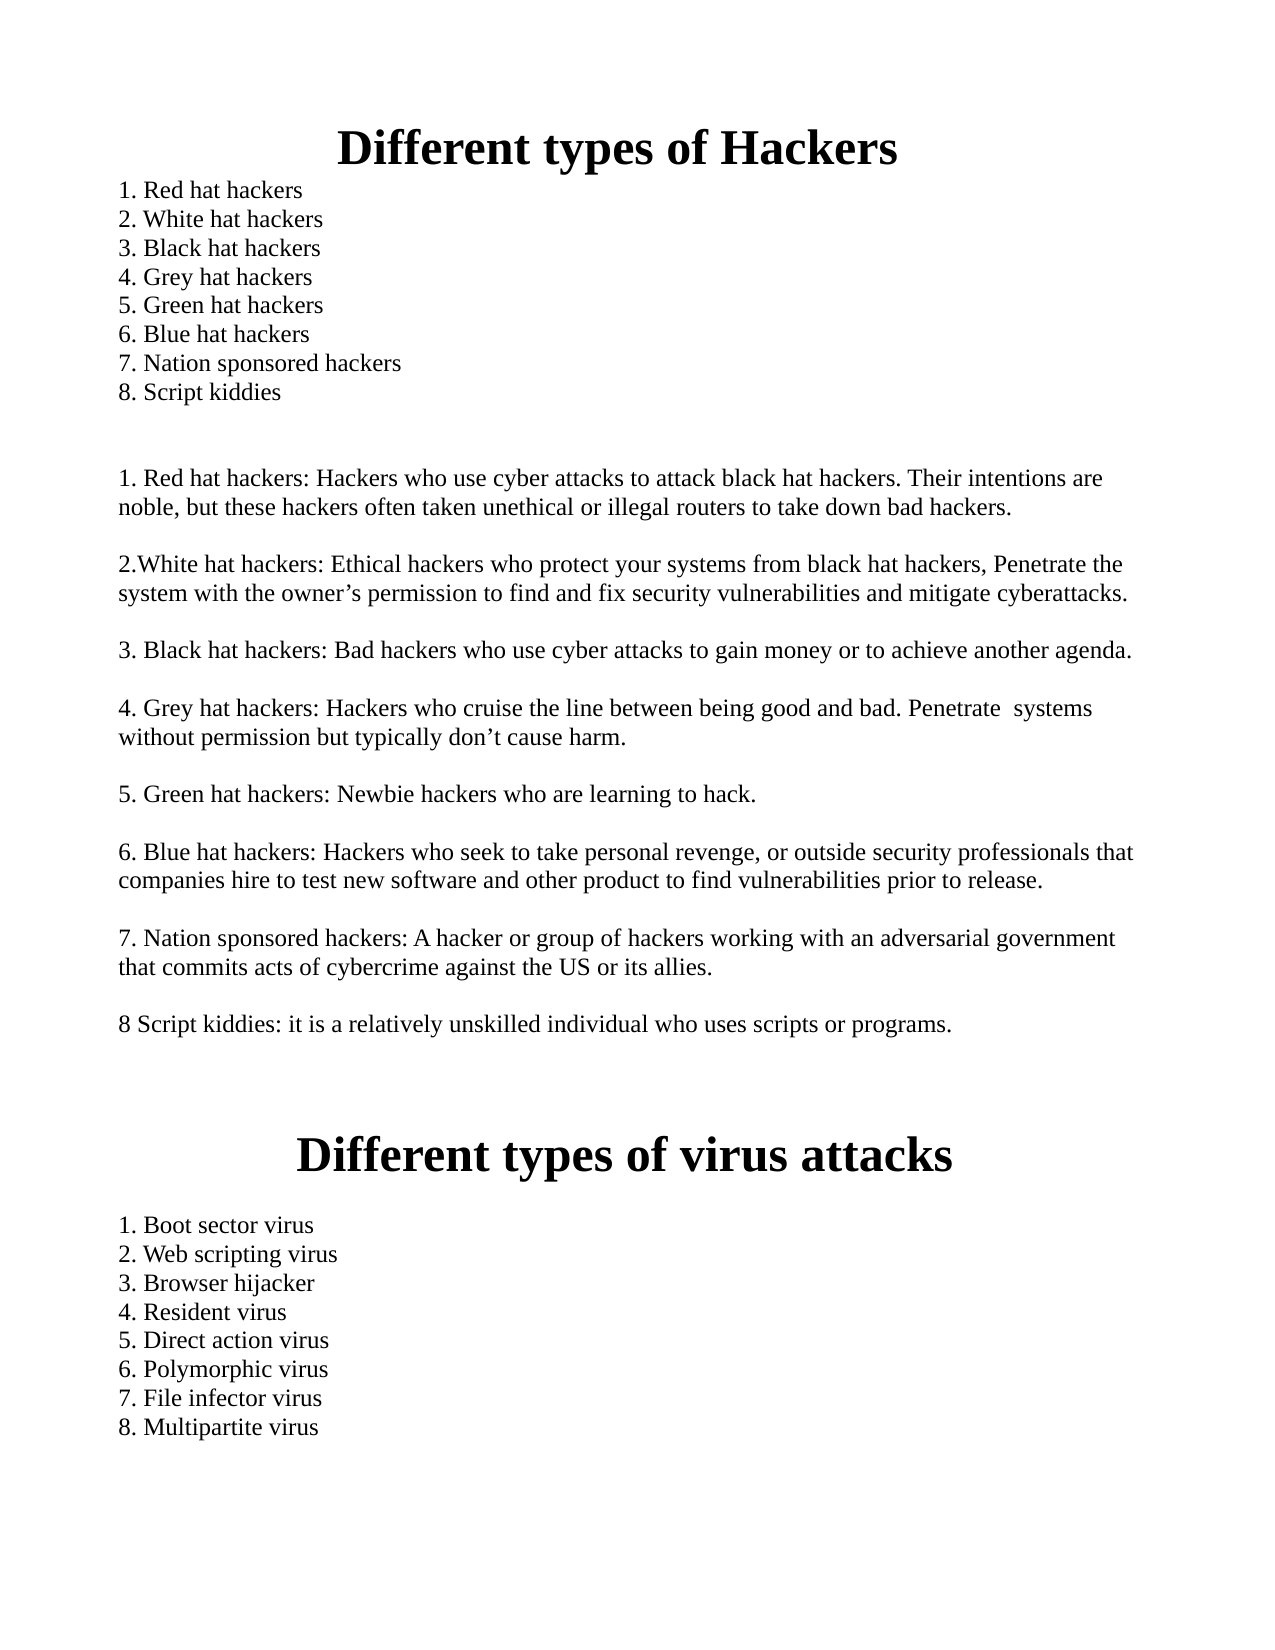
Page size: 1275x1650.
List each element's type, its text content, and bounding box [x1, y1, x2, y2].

text 8 Script kiddies: it is a relatively unskilled individual who uses scripts or programs. [118, 1009, 1157, 1038]
text 5. Direct action virus [118, 1326, 1157, 1354]
text 1. Red hat hackers: Hackers who use cyber attacks to attack black hat hackers. Their intentions are noble, but these hackers often taken unethical or illegal routers to take down bad hackers. [118, 463, 1157, 521]
text 4. Grey hat hackers [118, 262, 1157, 291]
text 8. Multipartite virus [118, 1412, 1157, 1441]
text 7. Nation sponsored hackers: A hacker or group of hackers working with an adversarial government that commits acts of cybercrime against the US or its allies. [118, 923, 1157, 981]
text 7. Nation sponsored hackers [118, 348, 1157, 377]
text 6. Blue hat hackers [118, 319, 1157, 348]
text 7. File infector virus [118, 1383, 1157, 1412]
text 5. Green hat hackers [118, 291, 1157, 319]
text 3. Browser hijacker [118, 1268, 1157, 1297]
text 5. Green hat hackers: Newbie hackers who are learning to hack. [118, 779, 1157, 808]
text 3. Black hat hackers: Bad hackers who use cyber attacks to gain money or to achieve another agenda. [118, 636, 1157, 664]
text Different types of Hackers [118, 118, 1157, 176]
text 2.White hat hackers: Ethical hackers who protect your systems from black hat hackers, Penetrate the system with the owner’s permission to find and fix security vulnerabilities and mitigate cyberattacks. [118, 549, 1157, 607]
text 3. Black hat hackers [118, 233, 1157, 262]
text 6. Polymorphic virus [118, 1354, 1157, 1383]
text Different types of virus attacks [118, 1124, 1157, 1182]
text 2. Web scripting virus [118, 1239, 1157, 1268]
text 2. White hat hackers [118, 204, 1157, 233]
text 8. Script kiddies [118, 377, 1157, 406]
text 4. Grey hat hackers: Hackers who cruise the line between being good and bad. Penetrate systems without permission but typically don’t cause harm. [118, 693, 1157, 751]
text 1. Boot sector virus [118, 1211, 1157, 1239]
text 6. Blue hat hackers: Hackers who seek to take personal revenge, or outside security professionals that companies hire to test new software and other product to find vulnerabilities prior to release. [118, 837, 1157, 894]
text 4. Resident virus [118, 1297, 1157, 1326]
text 1. Red hat hackers [118, 176, 1157, 204]
